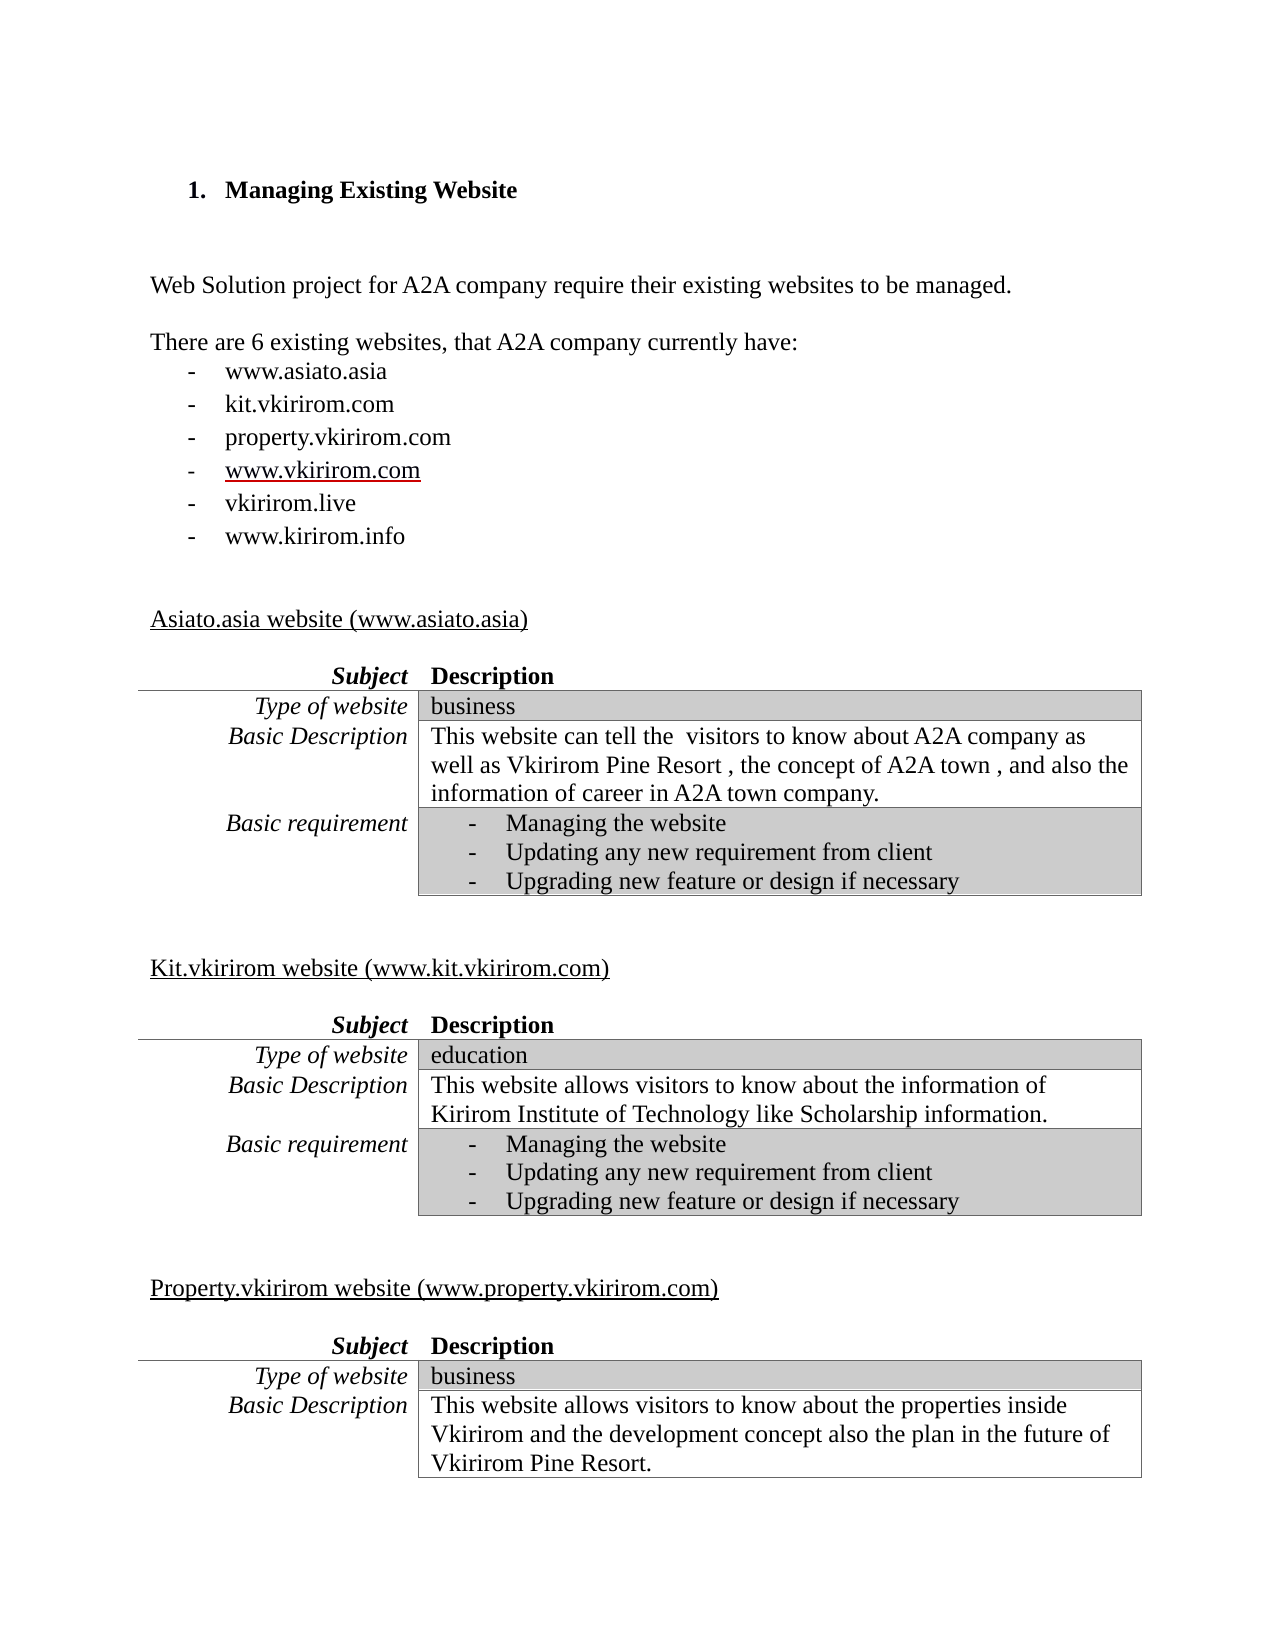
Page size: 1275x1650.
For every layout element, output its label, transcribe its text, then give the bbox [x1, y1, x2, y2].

table_cell This website allows visitors to know about the information of Kirirom Institute of Technology like Scholarship information. [419, 1070, 1141, 1128]
table_cell Managing the website Updating any new requirement from client Upgrading new feature or design if necessary [419, 808, 1141, 894]
table_cell Basic requirement [138, 1128, 418, 1215]
table_header Description [419, 1331, 1141, 1360]
table_cell This website can tell the visitors to know about A2A company as well as Vkirirom Pine Resort , the concept of A2A town , and also the information of career in A2A town company. [419, 721, 1141, 807]
table_cell Type of website [138, 691, 418, 720]
list vkirirom.live [187, 488, 1125, 517]
list property.vkirirom.com [187, 422, 1125, 451]
table_cell business [419, 1361, 1141, 1389]
table_cell business [419, 691, 1141, 720]
table_header Description [419, 1011, 1141, 1039]
table_cell Basic Description [138, 1069, 418, 1128]
text Kit.vkirirom website (www.kit.vkirirom.com) [150, 953, 1125, 982]
text Property.vkirirom website (www.property.vkirirom.com) [150, 1273, 1125, 1302]
table_header Subject [138, 1011, 419, 1039]
list www.kirirom.info [187, 521, 1125, 550]
list kit.vkirirom.com [187, 389, 1125, 418]
table_cell Basic Description [138, 720, 418, 807]
list www.vkirirom.com [187, 455, 1125, 484]
subtitle Managing Existing Website [187, 175, 1125, 204]
table_cell Basic Description [138, 1390, 418, 1477]
text Asiato.asia website (www.asiato.asia) [150, 604, 1125, 633]
table_cell Managing the website Updating any new requirement from client Upgrading new feature or design if necessary [419, 1129, 1141, 1215]
list www.asiato.asia [187, 356, 1125, 385]
table_header Subject [138, 1331, 419, 1360]
table_header Description [419, 661, 1141, 690]
table_cell Basic requirement [138, 807, 418, 894]
text There are 6 existing websites, that A2A company currently have: [150, 327, 1125, 356]
text Web Solution project for A2A company require their existing websites to be managed. [150, 270, 1125, 299]
table_cell Type of website [138, 1361, 418, 1389]
table_header Subject [138, 661, 419, 690]
table_cell education [419, 1040, 1141, 1069]
table_cell This website allows visitors to know about the properties inside Vkirirom and the development concept also the plan in the future of Vkirirom Pine Resort. [419, 1391, 1141, 1477]
table_cell Type of website [138, 1040, 418, 1069]
